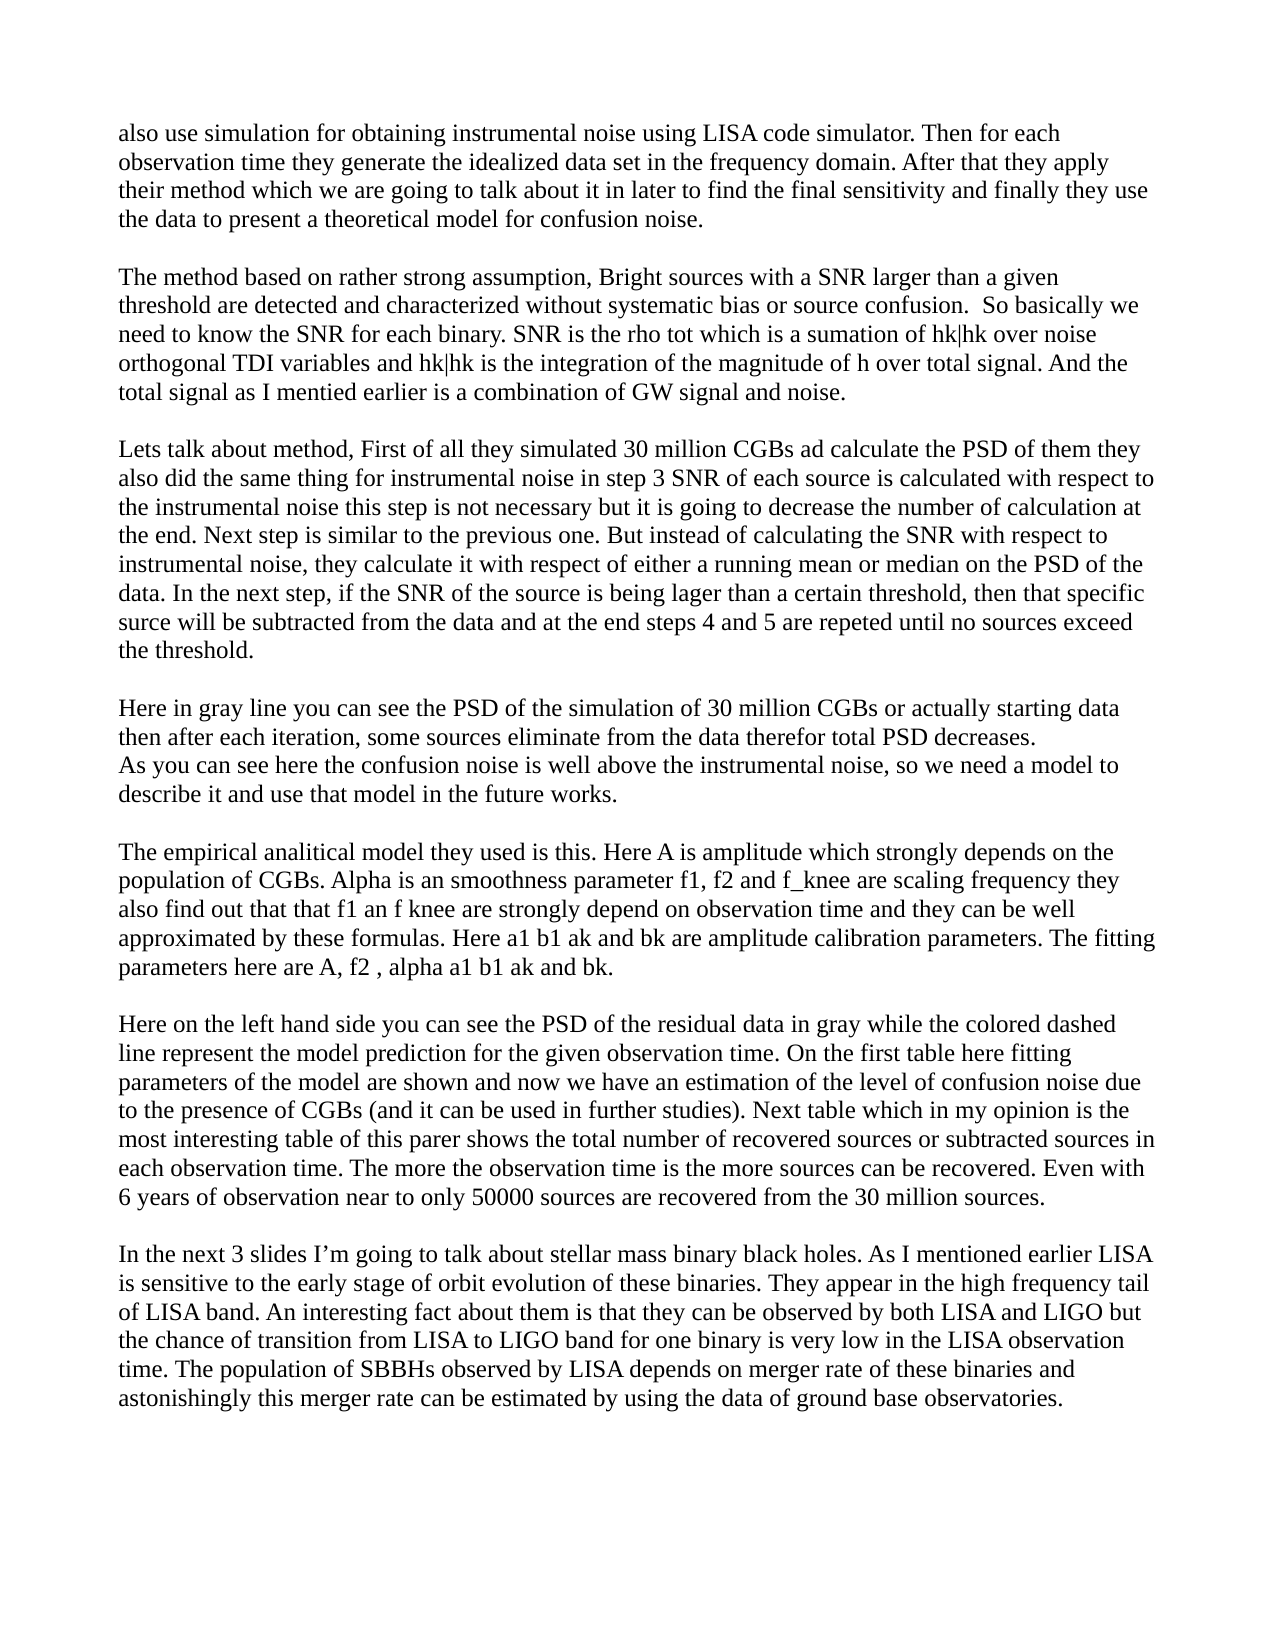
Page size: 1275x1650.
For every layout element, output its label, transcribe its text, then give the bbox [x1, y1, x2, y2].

text In the next 3 slides I’m going to talk about stellar mass binary black holes. As I mentioned earlier LISA is sensitive to the early stage of orbit evolution of these binaries. They appear in the high frequency tail of LISA band. An interesting fact about them is that they can be observed by both LISA and LIGO but the chance of transition from LISA to LIGO band for one binary is very low in the LISA observation time. The population of SBBHs observed by LISA depends on merger rate of these binaries and astonishingly this merger rate can be estimated by using the data of ground base observatories. [118, 1239, 1157, 1412]
text As you can see here the confusion noise is well above the instrumental noise, so we need a model to describe it and use that model in the future works. [118, 751, 1157, 808]
text The empirical analitical model they used is this. Here A is amplitude which strongly depends on the population of CGBs. Alpha is an smoothness parameter f1, f2 and f_knee are scaling frequency they also find out that that f1 an f knee are strongly depend on observation time and they can be well approximated by these formulas. Here a1 b1 ak and bk are amplitude calibration parameters. The fitting parameters here are A, f2 , alpha a1 b1 ak and bk. [118, 837, 1157, 981]
text also use simulation for obtaining instrumental noise using LISA code simulator. Then for each observation time they generate the idealized data set in the frequency domain. After that they apply their method which we are going to talk about it in later to find the final sensitivity and finally they use the data to present a theoretical model for confusion noise. [118, 118, 1157, 233]
text Lets talk about method, First of all they simulated 30 million CGBs ad calculate the PSD of them they also did the same thing for instrumental noise in step 3 SNR of each source is calculated with respect to the instrumental noise this step is not necessary but it is going to decrease the number of calculation at the end. Next step is similar to the previous one. But instead of calculating the SNR with respect to instrumental noise, they calculate it with respect of either a running mean or median on the PSD of the data. In the next step, if the SNR of the source is being lager than a certain threshold, then that specific surce will be subtracted from the data and at the end steps 4 and 5 are repeted until no sources exceed the threshold. [118, 434, 1157, 664]
text Here in gray line you can see the PSD of the simulation of 30 million CGBs or actually starting data then after each iteration, some sources eliminate from the data therefor total PSD decreases. [118, 693, 1157, 751]
text Here on the left hand side you can see the PSD of the residual data in gray while the colored dashed line represent the model prediction for the given observation time. On the first table here fitting parameters of the model are shown and now we have an estimation of the level of confusion noise due to the presence of CGBs (and it can be used in further studies). Next table which in my opinion is the most interesting table of this parer shows the total number of recovered sources or subtracted sources in each observation time. The more the observation time is the more sources can be recovered. Even with 6 years of observation near to only 50000 sources are recovered from the 30 million sources. [118, 1009, 1157, 1211]
text The method based on rather strong assumption, Bright sources with a SNR larger than a given threshold are detected and characterized without systematic bias or source confusion. So basically we need to know the SNR for each binary. SNR is the rho tot which is a sumation of hk|hk over noise orthogonal TDI variables and hk|hk is the integration of the magnitude of h over total signal. And the total signal as I mentied earlier is a combination of GW signal and noise. [118, 262, 1157, 406]
